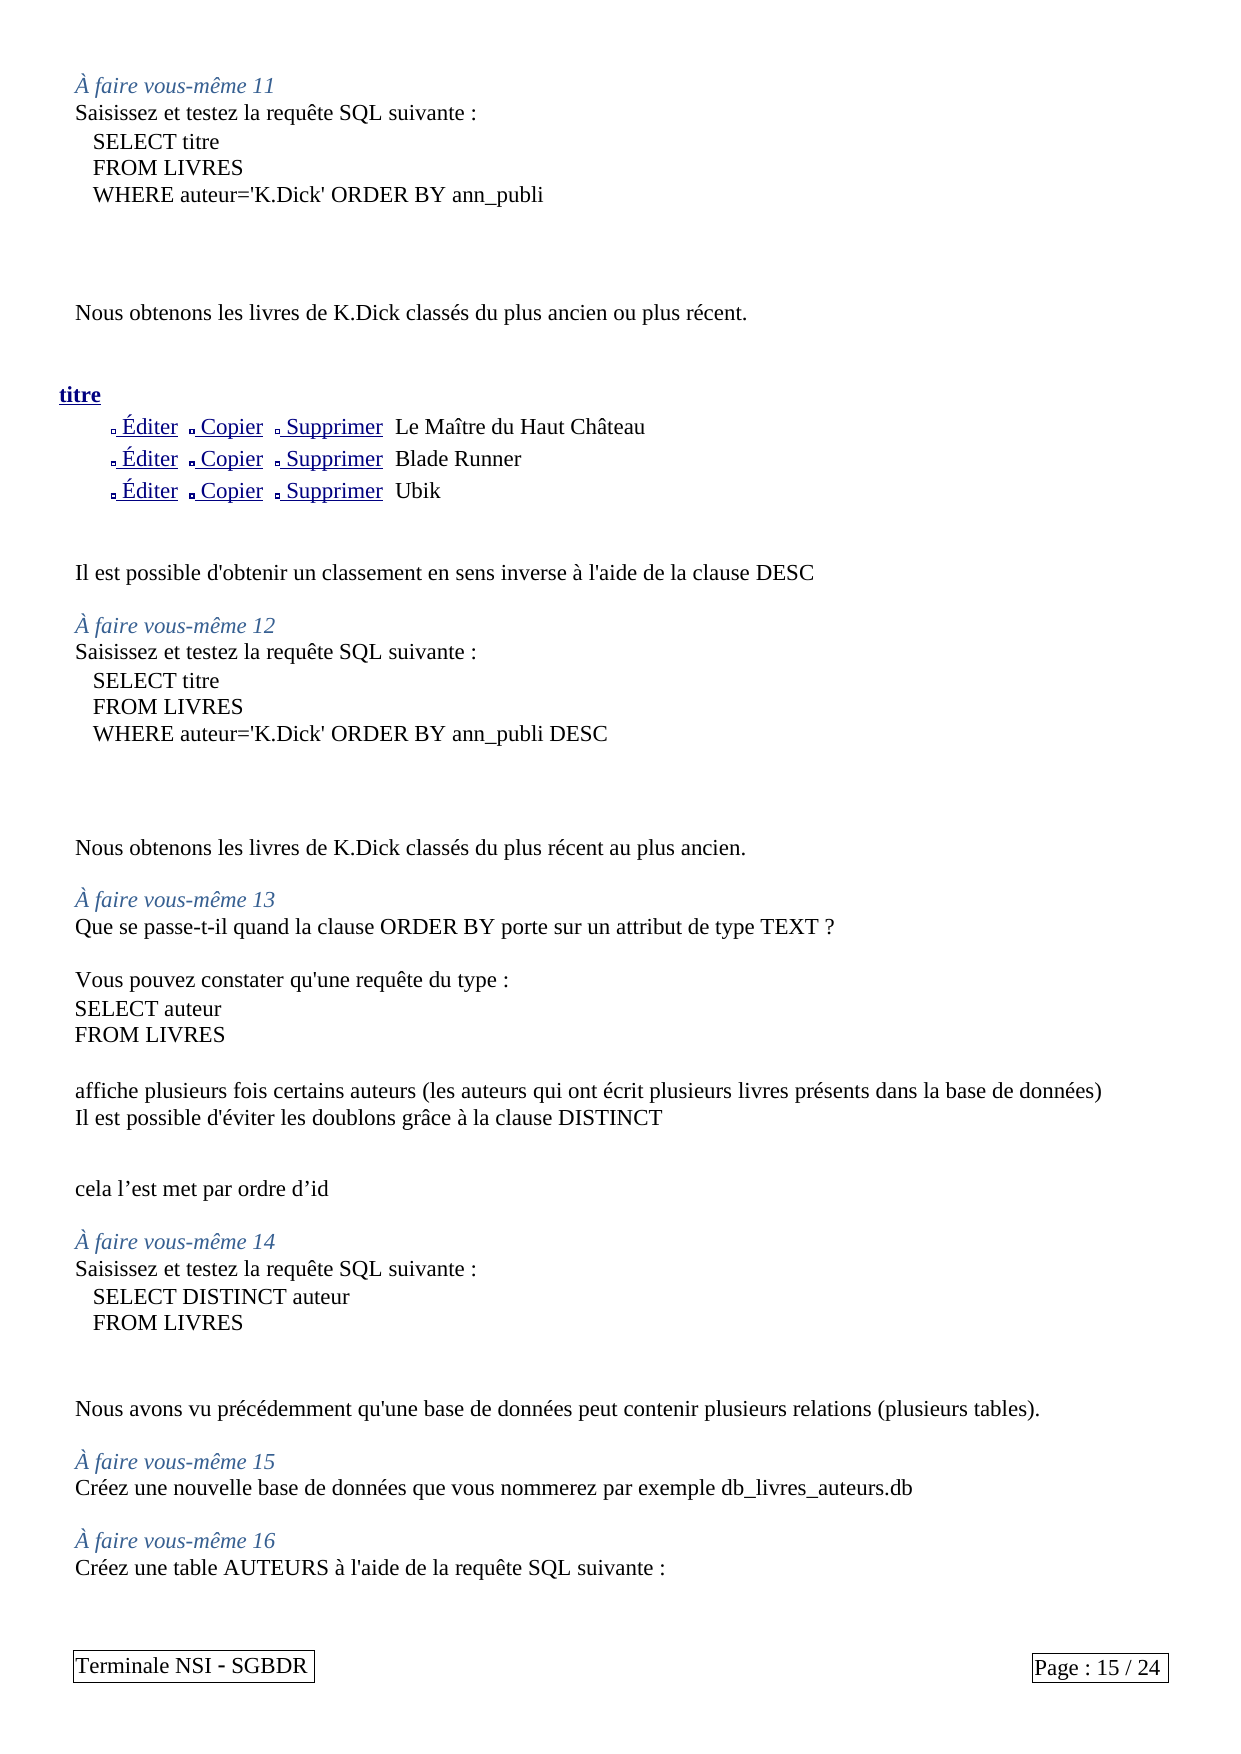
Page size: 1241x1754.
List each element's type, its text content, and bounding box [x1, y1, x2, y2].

table_header [392, 378, 666, 410]
table_cell Blade Runner [392, 442, 666, 474]
text WHERE auteur='K.Dick' ORDER BY ann_publi [93, 181, 1196, 207]
text affiche plusieurs fois certains auteurs (les auteurs qui ont écrit plusieurs livres présents dans la base de données) Il est possible d'éviter les doublons grâce à la clause DISTINCT [75, 1077, 1107, 1130]
text SELECT titre FROM LIVRES [93, 128, 245, 181]
table_cell Éditer [108, 474, 186, 507]
table_cell Copier [186, 442, 272, 474]
table_cell Éditer [108, 410, 186, 442]
text Saisissez et testez la requête SQL suivante : [75, 638, 1188, 665]
text SELECT titre FROM LIVRES [93, 667, 245, 720]
table_cell Éditer [108, 442, 186, 474]
text Que se passe-t-il quand la clause ORDER BY porte sur un attribut de type TEXT ? Vous pouvez constater qu'une requête du type : [75, 913, 837, 992]
text À faire vous-même 12 [75, 612, 1188, 638]
text Nous obtenons les livres de K.Dick classés du plus récent au plus ancien. [75, 834, 1188, 860]
table_cell Supprimer [272, 442, 392, 474]
table_cell [52, 410, 108, 442]
text WHERE auteur='K.Dick' ORDER BY ann_publi DESC [93, 720, 1196, 746]
table_header [108, 378, 186, 410]
text SELECT DISTINCT auteur FROM LIVRES [93, 1283, 353, 1336]
text Créez une table AUTEURS à l'aide de la requête SQL suivante : [75, 1553, 1188, 1580]
text Il est possible d'obtenir un classement en sens inverse à l'aide de la clause DESC [75, 559, 1188, 586]
text À faire vous-même 14 [75, 1228, 1188, 1254]
text Saisissez et testez la requête SQL suivante : [75, 1255, 1188, 1281]
table_cell Supprimer [272, 410, 392, 442]
text Nous obtenons les livres de K.Dick classés du plus ancien ou plus récent. [75, 298, 1188, 325]
text À faire vous-même 15 [75, 1448, 1188, 1474]
table_cell [52, 474, 108, 507]
text cela l’est met par ordre d’id [75, 1175, 1107, 1202]
table_cell Ubik [392, 474, 666, 507]
text À faire vous-même 16 [75, 1527, 1188, 1553]
table_cell [52, 442, 108, 474]
text Saisissez et testez la requête SQL suivante : [75, 99, 1188, 125]
table_cell Copier [186, 410, 272, 442]
table_header titre [52, 378, 108, 410]
table_header [186, 378, 272, 410]
text À faire vous-même 11 [75, 73, 1188, 99]
text À faire vous-même 13 [75, 887, 1188, 913]
table_cell Supprimer [272, 474, 392, 507]
text SELECT auteur FROM LIVRES [74, 995, 227, 1047]
table_header [272, 378, 392, 410]
text Créez une nouvelle base de données que vous nommerez par exemple db_livres_auteurs.db [75, 1474, 1188, 1501]
table_cell Le Maître du Haut Château [392, 410, 666, 442]
text Nous avons vu précédemment qu'une base de données peut contenir plusieurs relations (plusieurs tables). [75, 1395, 1188, 1422]
table_cell Copier [186, 474, 272, 507]
